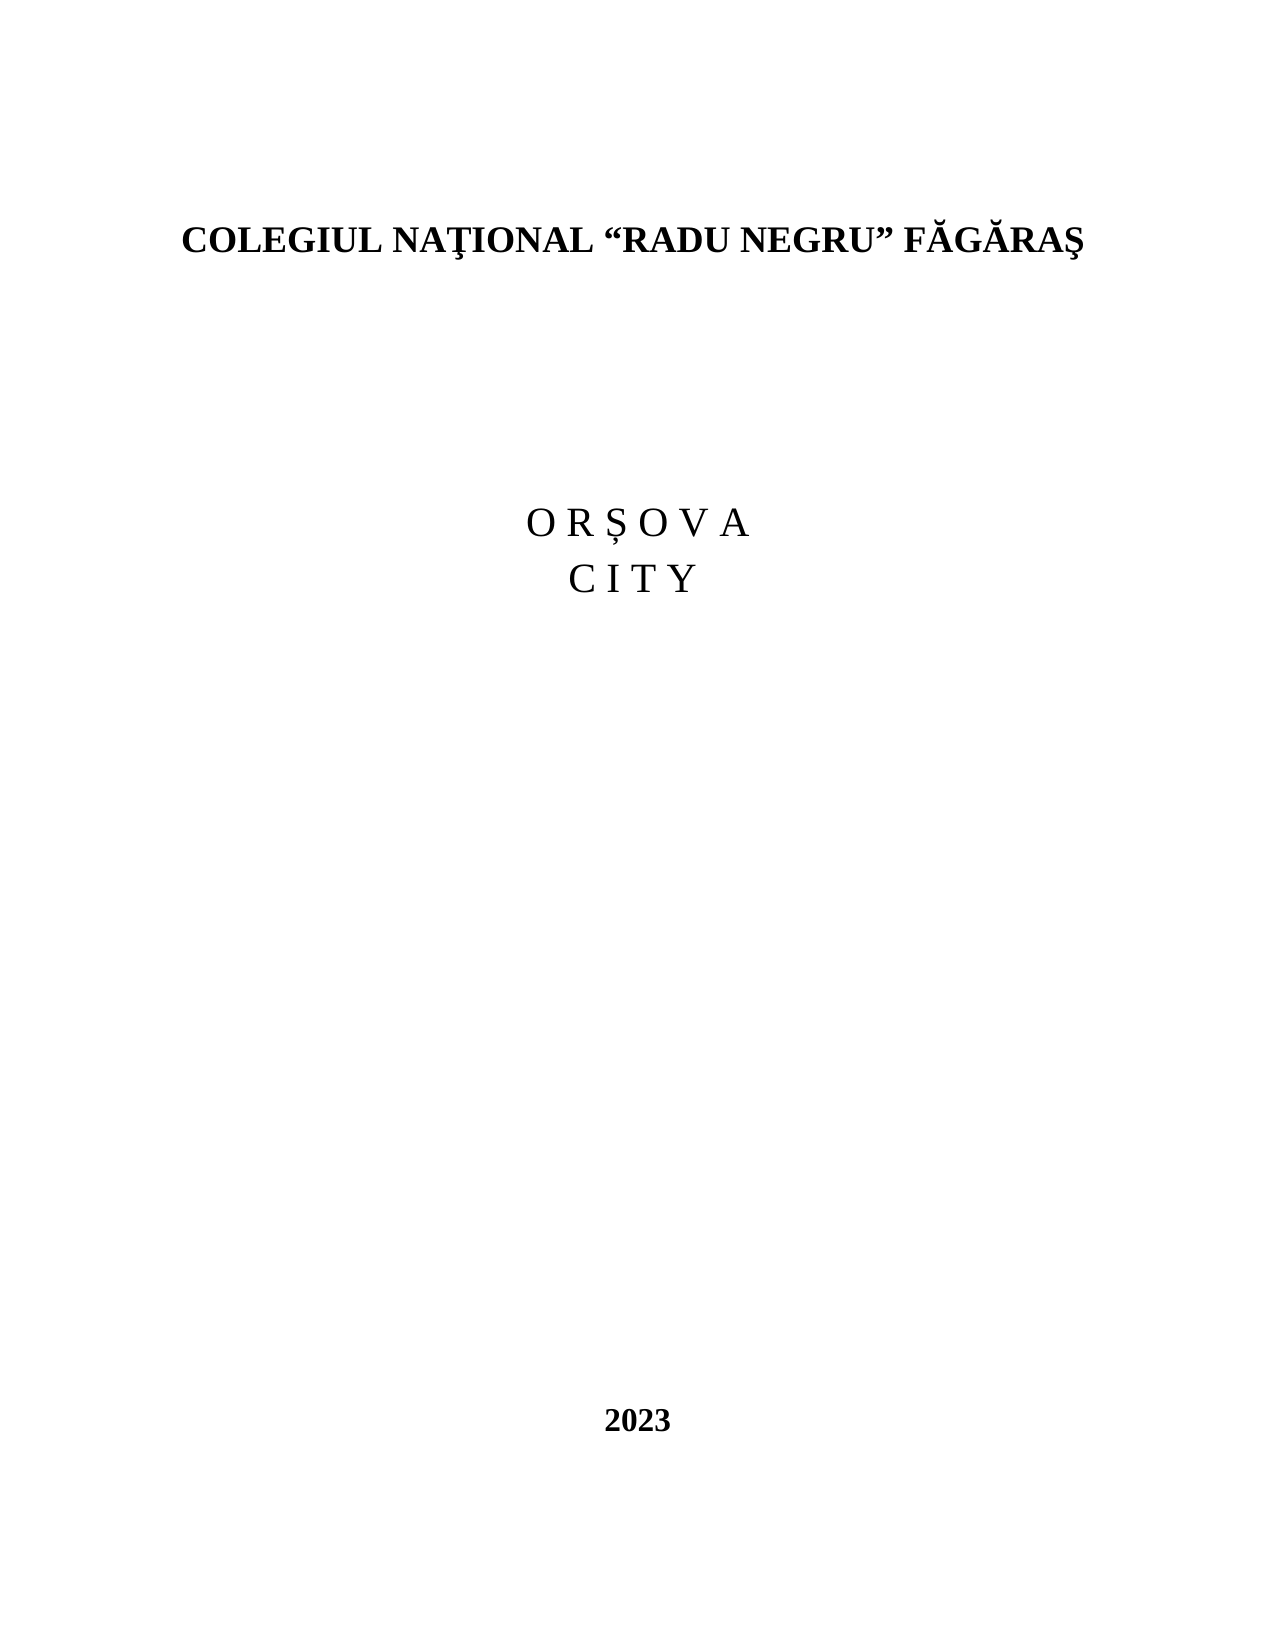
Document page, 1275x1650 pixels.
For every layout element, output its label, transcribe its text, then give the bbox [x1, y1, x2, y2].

text C I T Y [118, 553, 1157, 601]
text O R Ș O V A [118, 498, 1157, 546]
text 2023 [118, 1401, 1157, 1439]
text COLEGIUL NAŢIONAL “RADU NEGRU” FĂGĂRAŞ [118, 217, 1157, 260]
